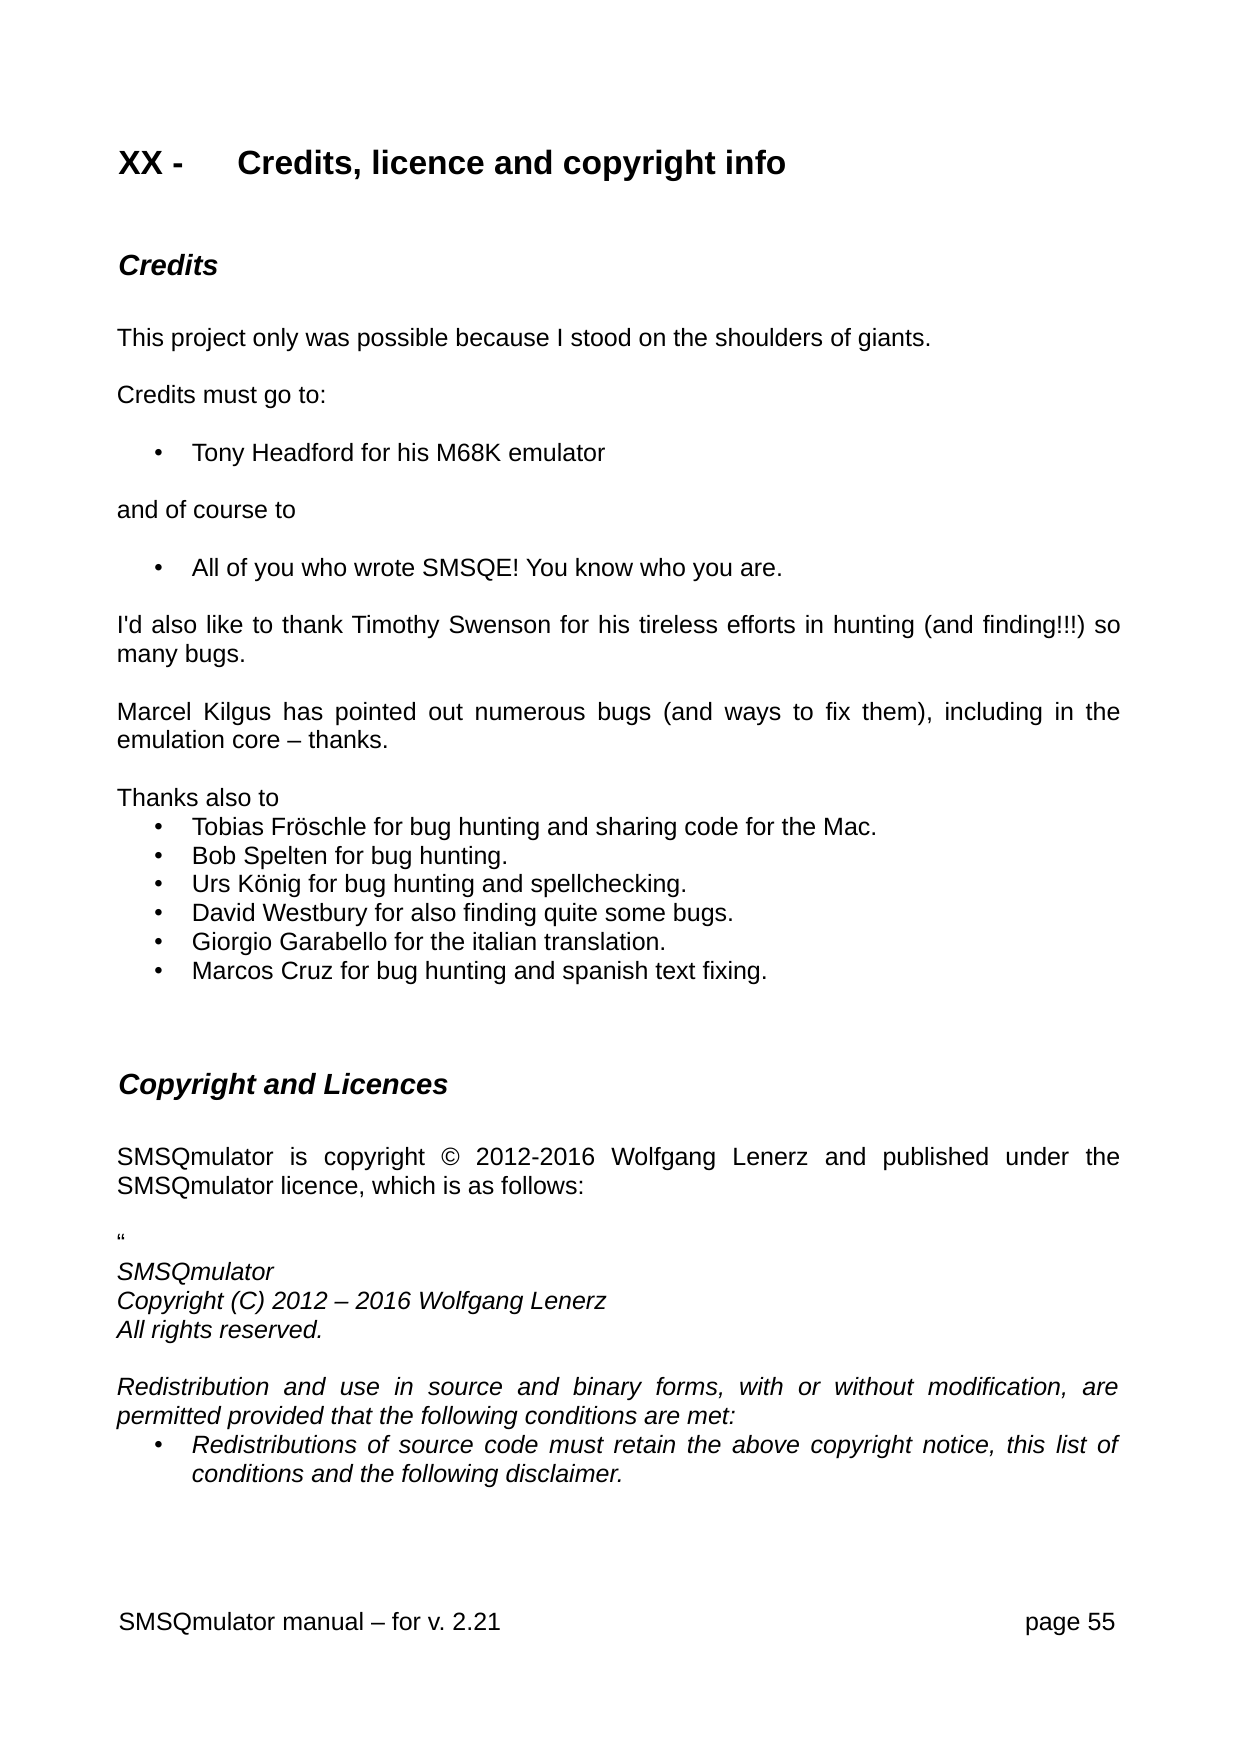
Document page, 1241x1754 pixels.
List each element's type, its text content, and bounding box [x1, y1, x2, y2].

list All of you who wrote SMSQE! You know who you are. [154, 553, 1122, 582]
text All rights reserved. [117, 1315, 1122, 1343]
text SMSQmulator is copyright © 2012-2016 Wolfgang Lenerz and published under the SMSQmulator licence, which is as follows: [117, 1142, 1122, 1200]
list Bob Spelten for bug hunting. [154, 841, 1122, 869]
subtitle Credits, licence and copyright info [118, 143, 1122, 182]
text Credits must go to: [117, 380, 1122, 409]
subtitle Credits [118, 248, 1122, 282]
text Thanks also to [117, 783, 1122, 812]
text Marcel Kilgus has pointed out numerous bugs (and ways to fix them), including in the emulation core – thanks. [117, 697, 1122, 754]
list Giorgio Garabello for the italian translation. [154, 927, 1122, 956]
text SMSQmulator [117, 1257, 1122, 1286]
list Tony Headford for his M68K emulator [154, 438, 1122, 467]
text “ [117, 1228, 1122, 1257]
list David Westbury for also finding quite some bugs. [154, 898, 1122, 927]
text Redistribution and use in source and binary forms, with or without modification, are permitted provided that the following conditions are met: [117, 1372, 1122, 1430]
subtitle Copyright and Licences [118, 1067, 1122, 1101]
text Copyright (C) 2012 – 2016 Wolfgang Lenerz [117, 1286, 1122, 1315]
text I'd also like to thank Timothy Swenson for his tireless efforts in hunting (and finding!!!) so many bugs. [117, 611, 1122, 668]
list Urs König for bug hunting and spellchecking. [154, 869, 1122, 898]
text and of course to [117, 495, 1122, 524]
list Marcos Cruz for bug hunting and spanish text fixing. [154, 956, 1122, 985]
text This project only was possible because I stood on the shoulders of giants. [117, 323, 1122, 352]
list Tobias Fröschle for bug hunting and sharing code for the Mac. [154, 812, 1122, 841]
list Redistributions of source code must retain the above copyright notice, this list of conditions and the following disclaimer. [154, 1430, 1122, 1487]
